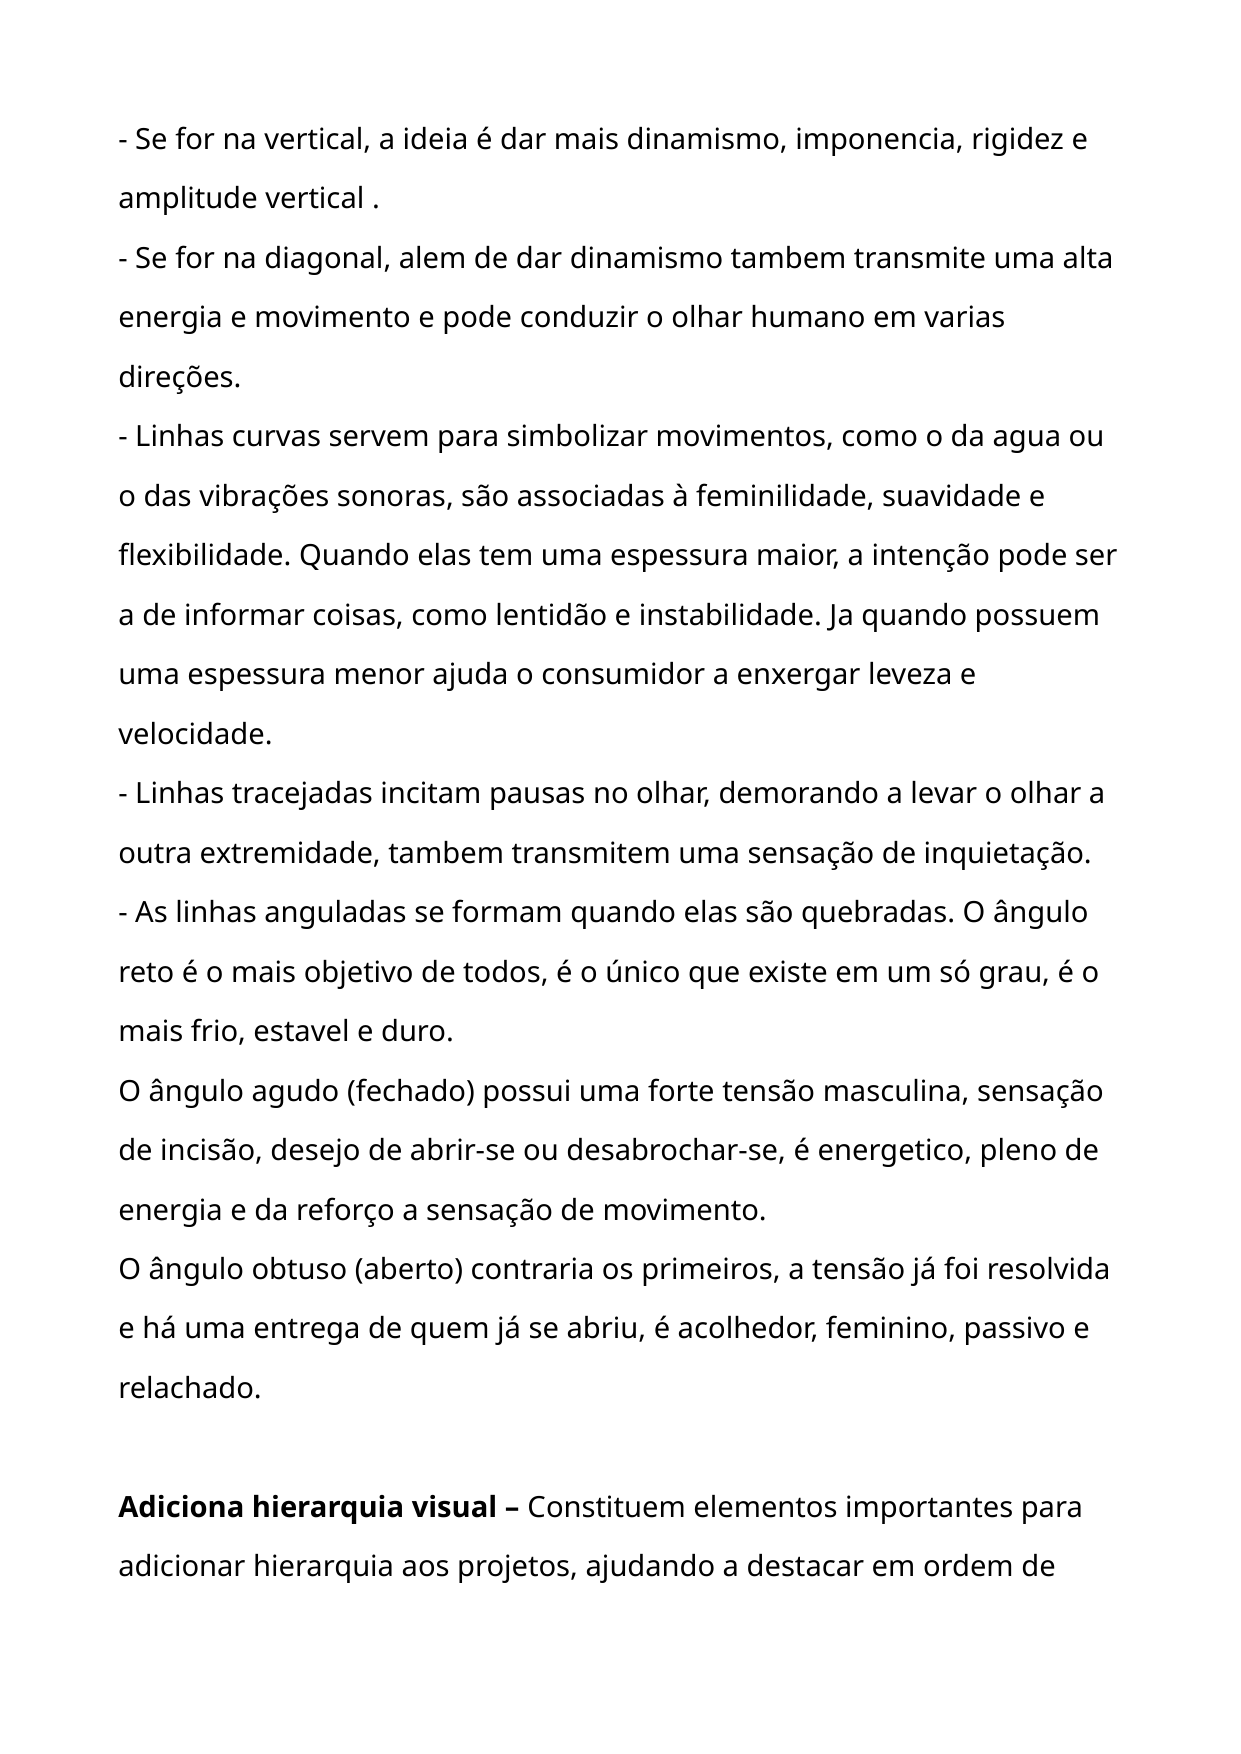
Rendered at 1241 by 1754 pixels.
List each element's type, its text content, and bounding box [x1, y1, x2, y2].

text - As linhas anguladas se formam quando elas são quebradas. O ângulo reto é o mais objetivo de todos, é o único que existe em um só grau, é o mais frio, estavel e duro. [118, 891, 1122, 1050]
text O ângulo obtuso (aberto) contraria os primeiros, a tensão já foi resolvida e há uma entrega de quem já se abriu, é acolhedor, feminino, passivo e relachado. [118, 1248, 1122, 1407]
text - Se for na vertical, a ideia é dar mais dinamismo, imponencia, rigidez e amplitude vertical . [118, 118, 1122, 217]
text O ângulo agudo (fechado) possui uma forte tensão masculina, sensação de incisão, desejo de abrir-se ou desabrochar-se, é energetico, pleno de energia e da reforço a sensação de movimento. [118, 1070, 1122, 1228]
text - Linhas tracejadas incitam pausas no olhar, demorando a levar o olhar a outra extremidade, tambem transmitem uma sensação de inquietação. [118, 772, 1122, 872]
text - Se for na diagonal, alem de dar dinamismo tambem transmite uma alta energia e movimento e pode conduzir o olhar humano em varias direções. [118, 237, 1122, 396]
text - Linhas curvas servem para simbolizar movimentos, como o da agua ou o das vibrações sonoras, são associadas à feminilidade, suavidade e flexibilidade. Quando elas tem uma espessura maior, a intenção pode ser a de informar coisas, como lentidão e instabilidade. Ja quando possuem uma espessura menor ajuda o consumidor a enxergar leveza e velocidade. [118, 416, 1122, 753]
text Adiciona hierarquia visual – Constituem elementos importantes para adicionar hierarquia aos projetos, ajudando a destacar em ordem de [118, 1486, 1122, 1585]
